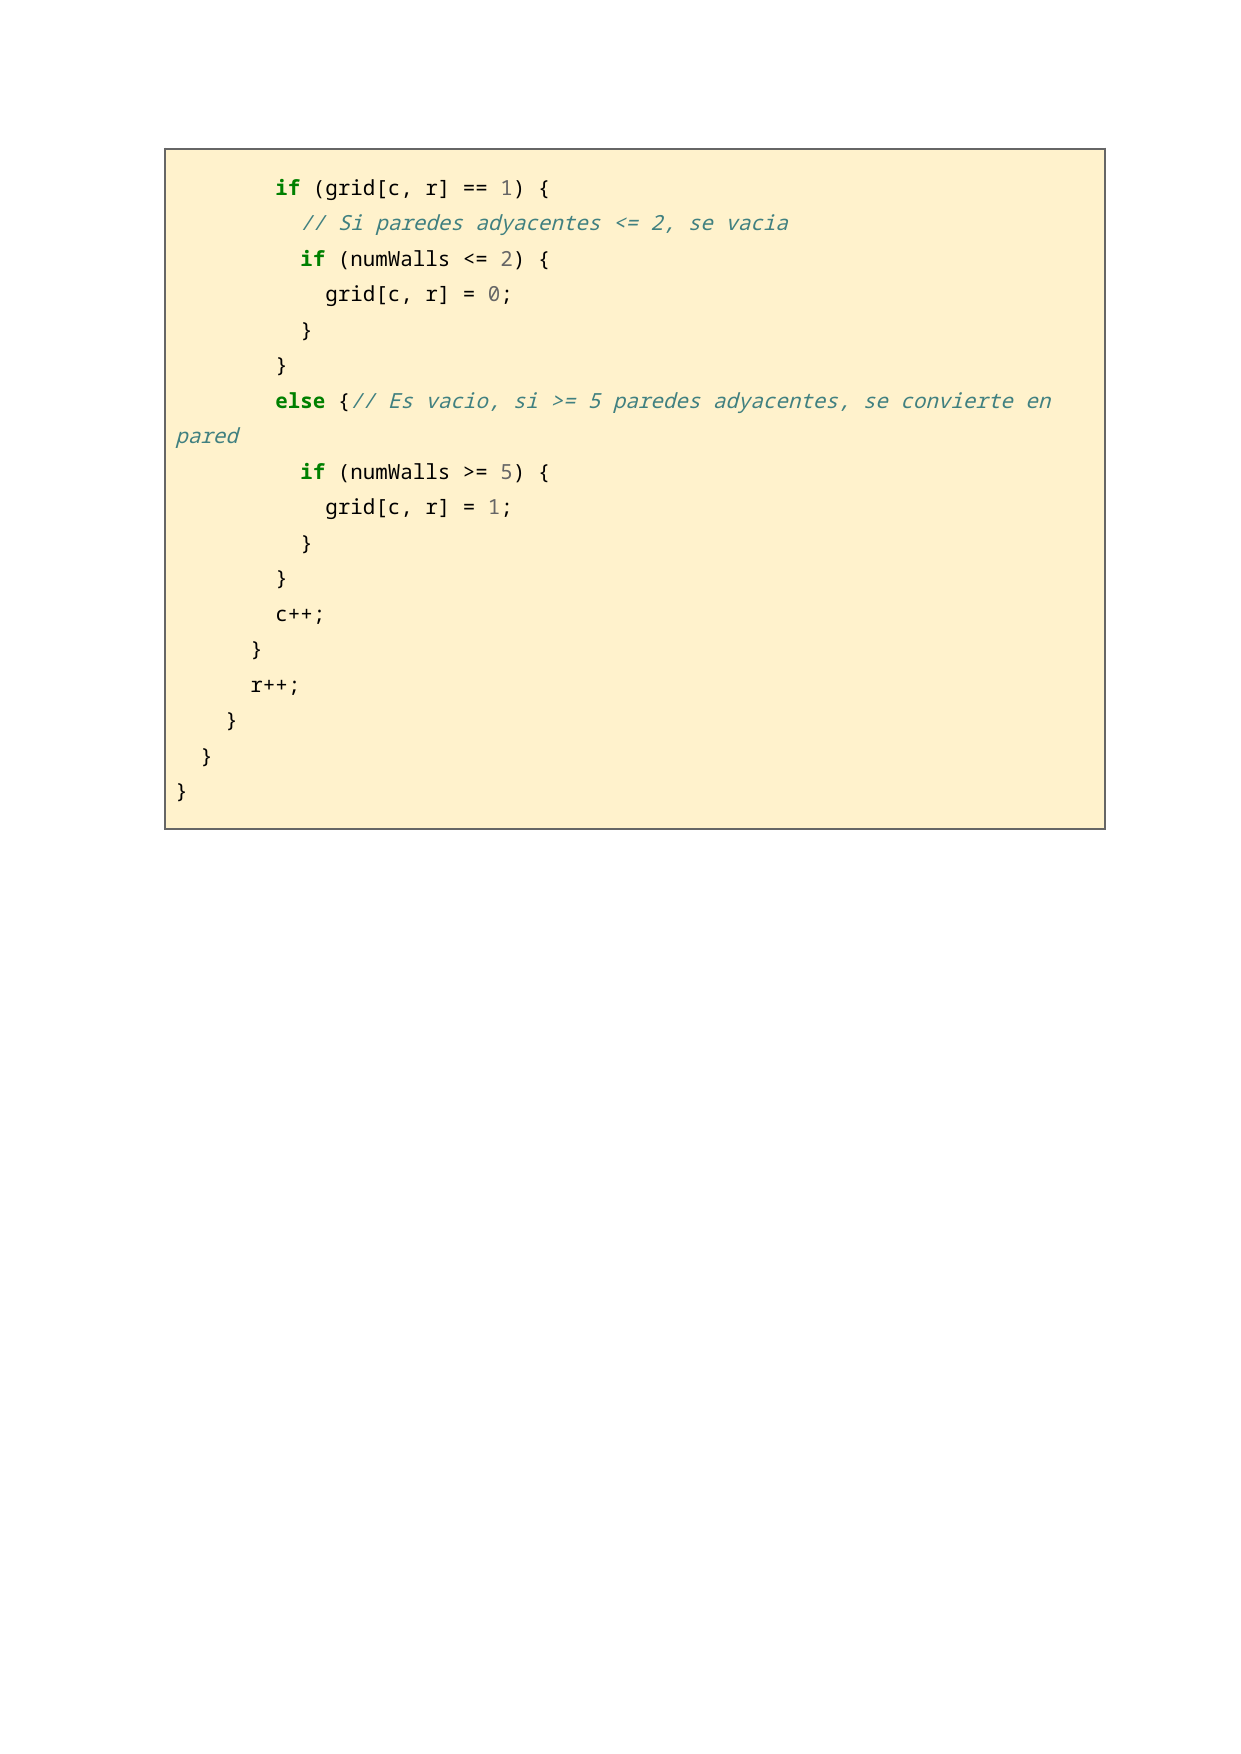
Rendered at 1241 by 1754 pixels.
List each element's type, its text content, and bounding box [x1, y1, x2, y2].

table_header if (grid[c, r] == 1) { // Si paredes adyacentes <= 2, se vacia if (numWalls <= 2) { grid[c, r] = 0; } } else {// Es vacio, si >= 5 paredes adyacentes, se convierte en pared if (numWalls >= 5) { grid[c, r] = 1; } } c++; } r++; } } } [166, 150, 1104, 828]
